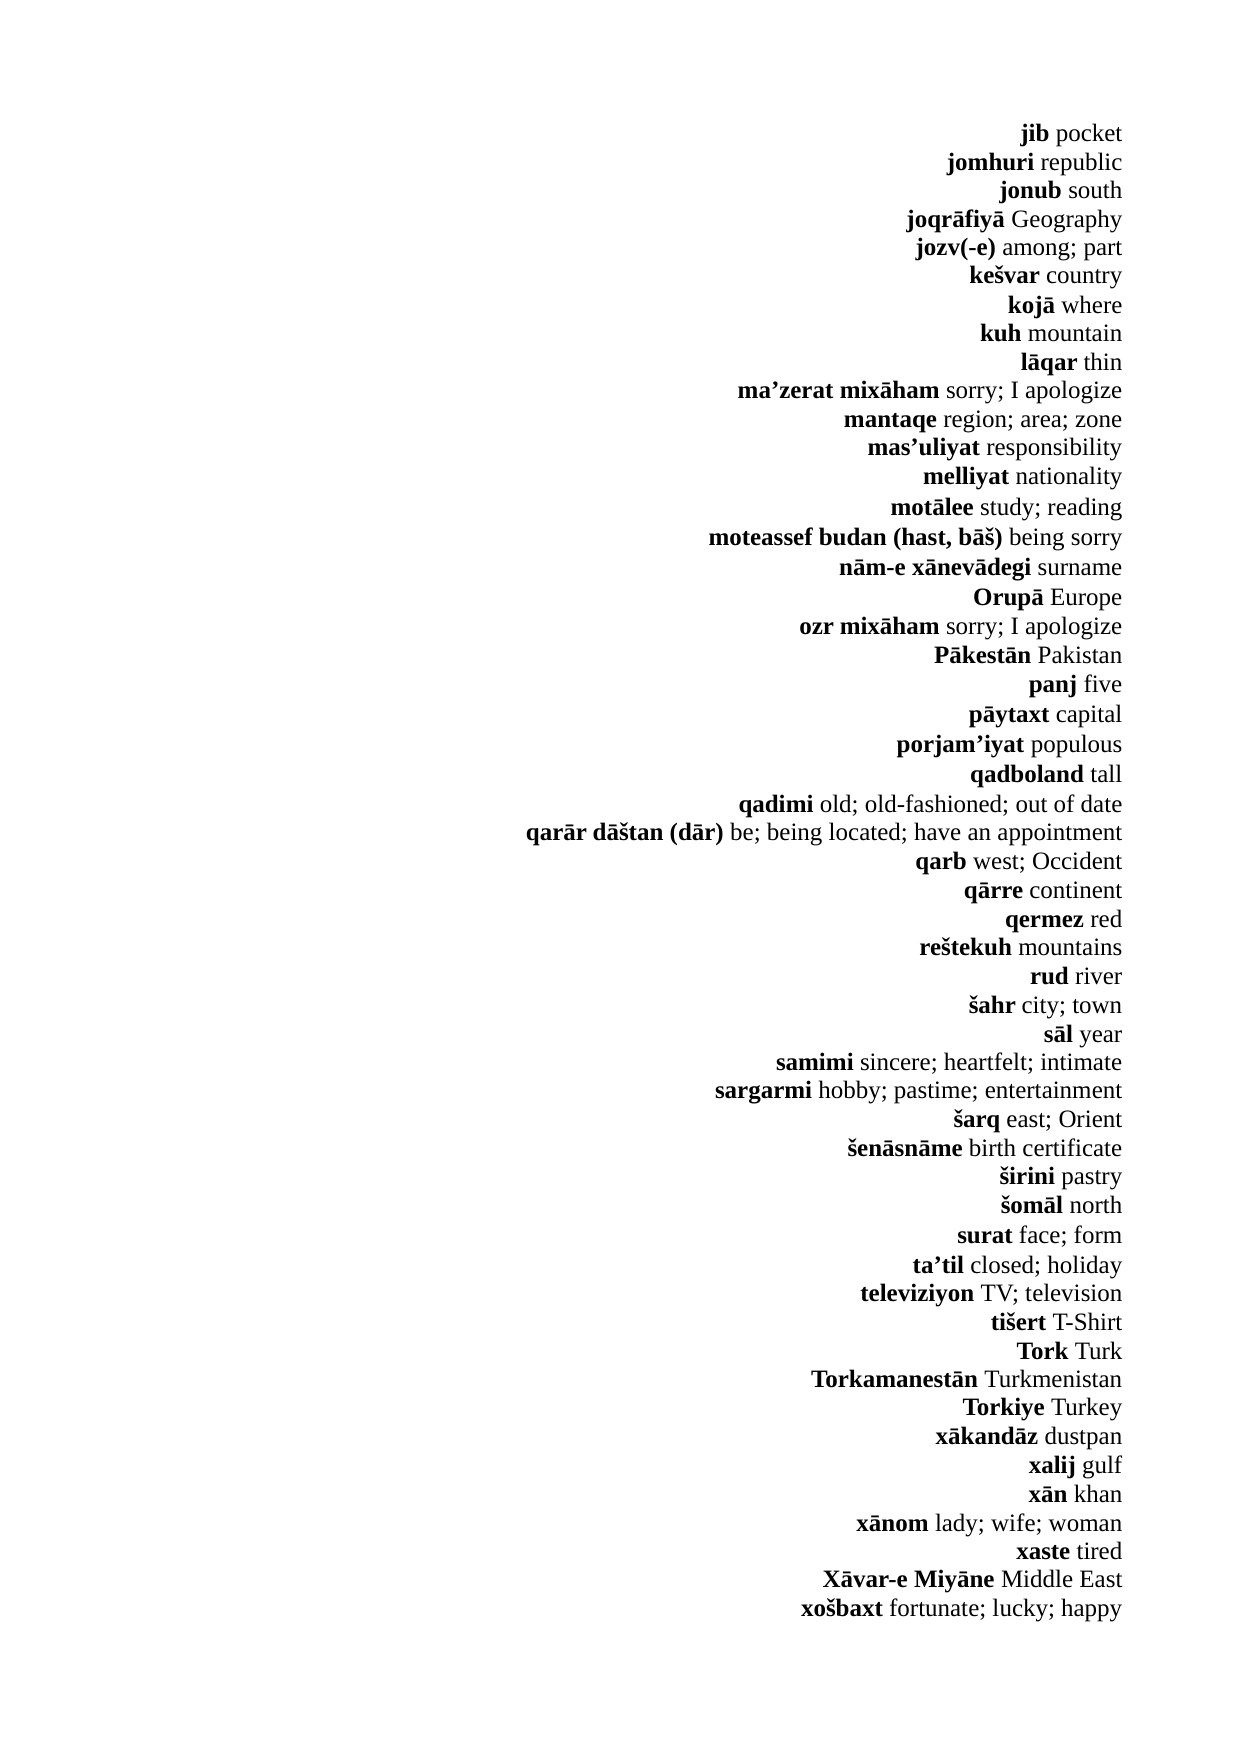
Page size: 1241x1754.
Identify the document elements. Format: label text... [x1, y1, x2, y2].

text Tork Turk [118, 1336, 1122, 1364]
text nām-e xānevādegi surname [118, 552, 1122, 581]
text reštekuh mountains [118, 932, 1122, 961]
text qārre continent [118, 875, 1122, 904]
text panj five [118, 669, 1122, 698]
text xān khan [118, 1479, 1122, 1508]
text kešvar country [118, 261, 1122, 290]
text melliyat nationality [118, 461, 1122, 490]
text televiziyon TV; television [118, 1279, 1122, 1307]
text mas’uliyat responsibility [118, 433, 1122, 461]
text xalij gulf [118, 1450, 1122, 1479]
text ozr mixāham sorry; I apologize [118, 611, 1122, 640]
text jomhuri republic [118, 147, 1122, 176]
text kuh mountain [118, 318, 1122, 347]
text tišert T-Shirt [118, 1307, 1122, 1336]
text Xāvar-e Miyāne Middle East [118, 1565, 1122, 1593]
text šenāsnāme birth certificate [118, 1133, 1122, 1161]
text qadboland tall [118, 759, 1122, 788]
text samimi sincere; heartfelt; intimate [118, 1047, 1122, 1076]
text jonub south [118, 176, 1122, 204]
text ta’til closed; holiday [118, 1250, 1122, 1279]
text šahr city; town [118, 990, 1122, 1019]
text moteassef budan (hast, bāš) being sorry [118, 522, 1122, 551]
text pāytaxt capital [118, 699, 1122, 728]
text xākandāz dustpan [118, 1421, 1122, 1450]
text qarār dāštan (dār) be; being located; have an appointment [118, 818, 1122, 846]
text sāl year [118, 1019, 1122, 1047]
text ma’zerat mixāham sorry; I apologize [118, 376, 1122, 404]
text joqrāfiyā Geography [118, 204, 1122, 233]
text qarb west; Occident [118, 846, 1122, 875]
text lāqar thin [118, 347, 1122, 376]
text šarq east; Orient [118, 1104, 1122, 1133]
text Torkamanestān Turkmenistan [118, 1364, 1122, 1393]
text Orupā Europe [118, 583, 1122, 611]
text širini pastry [118, 1161, 1122, 1190]
text rud river [118, 961, 1122, 990]
text qermez red [118, 904, 1122, 932]
text xaste tired [118, 1536, 1122, 1565]
text kojā where [118, 290, 1122, 318]
text surat face; form [118, 1220, 1122, 1249]
text mantaqe region; area; zone [118, 404, 1122, 433]
text qadimi old; old-fashioned; out of date [118, 789, 1122, 818]
text šomāl north [118, 1190, 1122, 1219]
text xānom lady; wife; woman [118, 1508, 1122, 1536]
text porjam’iyat populous [118, 729, 1122, 758]
text Torkiye Turkey [118, 1393, 1122, 1421]
text motālee study; reading [118, 492, 1122, 520]
text sargarmi hobby; pastime; entertainment [118, 1076, 1122, 1104]
text xošbaxt fortunate; lucky; happy [118, 1593, 1122, 1622]
text jozv(-e) among; part [118, 233, 1122, 261]
text jib pocket [118, 118, 1122, 147]
text Pākestān Pakistan [118, 640, 1122, 669]
